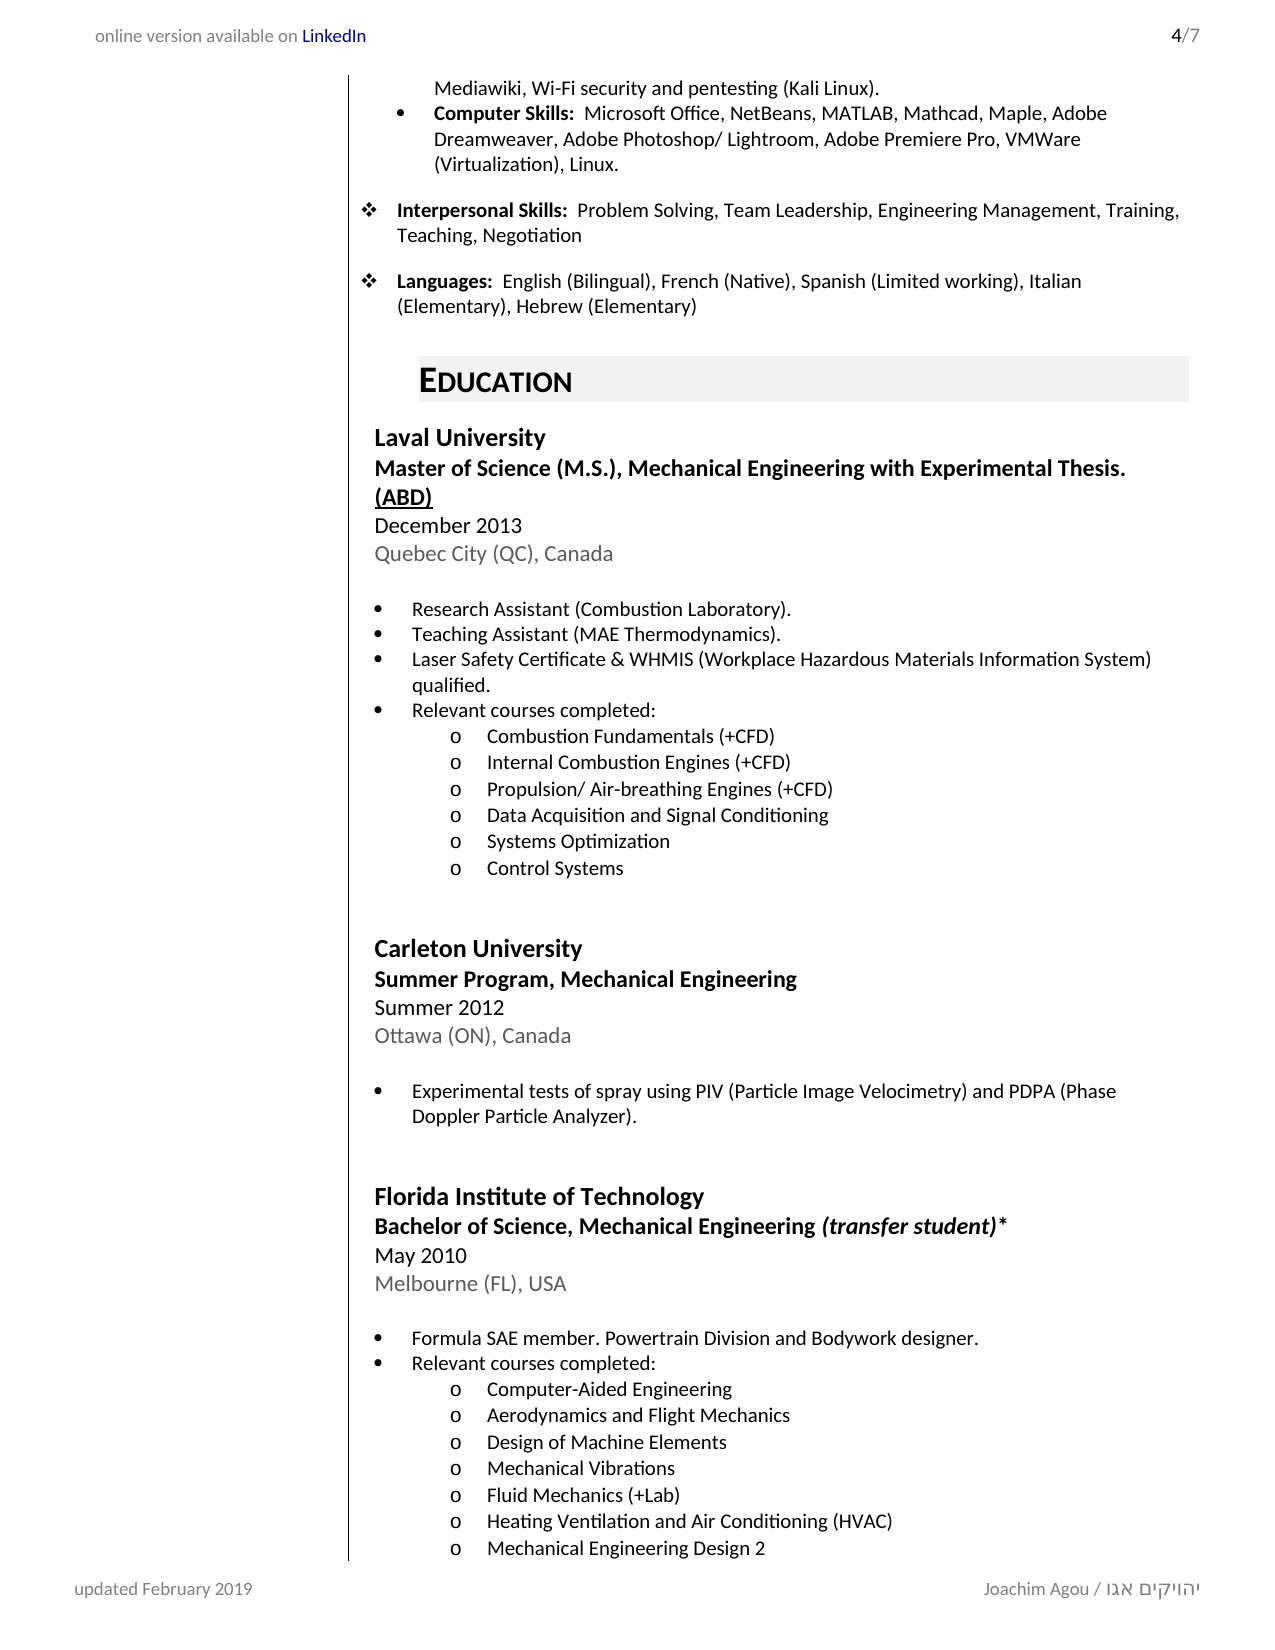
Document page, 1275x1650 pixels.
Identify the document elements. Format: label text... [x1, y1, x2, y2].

table_header JOACHIM AGOU Mechanical Aerospace Engineer | Systems Integration Project Engineering | Project Management Experienced mechanical aerospace engineer with a combined 10+ years of dedication and proven ability in project engineering, prototype design/development, systems integration, quality assurance, and manufacturing methodologies. Throughout my various positions and projects in Aerospace and Energy industry, I always had pleasure forming trust-based relationships, solving complex customer problems, and leading teams to achieve challenging goals. My guiding principles are simple: work hard, lead by example and deliver a positive impact on every professional and personal engagement. Experience MDS Aero Support Corporation Gas Turbine Applications Engineer (Systems Integrator) December 2013 — Present Ottawa (ON), Canada Develop and deploy engine test facilities and test systems for aviation and industrial Gas Turbines with emphasis on Instrumentation and Software integration. A few projects I worked on: Maintenance, Repair, and Overhaul (MRO) facilities: Air France Industries KLM Engineering & Maintenance (France) – CFM56, GE90, GP7200, GEnx GKN Aerospace (Sweden) – Volvo RM12 (Gripen fighter jet) Vector Aerospace (Canada) – P&WC JT15D (multiple variants) Lockheed Martin Commercial Engine Solutions (Canada) – CFM56 (multiple variants) Safran Aircraft Engine Services Morocco (Morocco) – CFM56 (multiple variants) Research and Development (R&D) facilities: Rolls-Royce/ NASA Stennis Space Center (USA) – Outdoor Jet Engine Test Facility (development and certification testing) Safran Aircraft Engines (formerly Snecma) (France) – CFM LEAP (certification testing), CFM56 (endurance testing) MAN Energy Solutions (Germany) – Industrial Gas Turbine MGT6000-2S, MG8000-1S MDS AeroTest/ GLACIER Test Facility (Canada) – Emissions system support AVIC Commercial Aircraft Engines (ACAE) / Aeroengine Corporation of China (AECC) (China) – Fan, Booster, HPC, and Turbine (development testing) Define the relevant engine and facility parameters to be measured and calculated by the Data Acquisition System (DAS) for engine turbine testing. Configure Data Acquisition System (DAS), prepare post-analysis report templates, create real-time display pages, and automate test sequences to meet customer needs. Design the customer's operations consoles and the integration of HMI to control and monitor the DAS and facility equipment. Support customer's operations of engine testing during and beyond the commissioning phase (Field Service Representative) for extended periods (6+ months). Prepare and review technical documents: Engineering Specifications (ES), Design Briefs (DB), drawings (GA), Purchase Requests (PR), and Engineering Coordination Memos (ECM) for data acquisition software components, control/test systems, console design, and customer support. Write and run in-house and on-site Acceptance Test Procedures (ATP) to validate deliverables comply with contract technical and commercial requirements. Participate in on-site installation and commissioning of the Data Acquisition System (DAS), including performing on-site Acceptance Test Procedures (ATP) with clients. Use knowledge gained in the test cell environment to guide other engineering departments in the interpretation of customer requirements, and the design solutions required to meet those needs. Provide on-site and remote customer training in collaboration with Customer Service. Siemens Canada (formerly Rolls-Royce Canada), Research and Technology Combustion & Pollutant Emissions Engineer - Aerothermal (intern) January 2013 — August 2013 Montreal (QC), Canada Operated pollutants measurements with gas analyzers - FTIR/FID/O2 CEMS (Continuous Emission Monitoring Systems) - on Gas Turbine testbeds. Improved emissions data processing and analysis of non-conventional pollutants emissions. Evaluated the combustion performance of liquid (biodiesel blends) and gaseous (syngas blends) biofuels in terms of smoke & emissions and lean blow out. Characterized promising liquid and gaseous novel biofuels for use in industrial Gas Turbines to reduce greenhouse gases and potentially operation costs. Developed a robust numerical model for biofuels injection and combustion prediction (CFD). Compared biofuels with baseline fuels to examine the benefits while maintaining an acceptable overall combustion performance. Combustion Research Laboratory at Laval University Research & Teaching Assistant with Dr. Alain De Champlain January 2011 — December 2012 Quebec City (QC), Canada Developed biofuels (liquid & gaseous) applications for Gas Turbine and aircraft propulsion. Operated combustion gas emissions monitoring of swirl combustor via FTIR (Fourier Transformation Infrared) – spectroscopy technology. Executed experimental tests of spray using PIV (Particle Image Velocimetry). Computed fluid dynamics prediction (CFD) of biodiesel spray including swirler configurations with emphasis on penetration depth, droplet size, velocity and spreading. Designed and assembled experimental apparatus, conducted experiments, trained, and supervised international summer interns. Hands on work like soldering electrical circuits, wiring instruments, and assembling process equipment (mass flow controllers, piping, pumps, pressure chambers, heaters, valves, injectors, and heat exchangers). Deployed Data Acquisition System (DAS), calibrated instrumentation, performed tests, and troubleshot problems. Compiled VBA program to collate and analyze a large volume of experimental data. Critically analyzed data after tests and correlated it with empirical evidence. Optimized the testing process to enhance data collection and established a benchmark for quantifying test results. Authored comprehensive technical reports to document test protocol, safety procedures, equipment laboratory, and findings. Successfully completed WHMIS and WORKSMART health and safety training programs. Prepared MAE Thermodynamics lectures, showed demonstrations of experiential exercises, supervised laboratory lectures, and evaluated laboratory reports. Florida Institute of Technology Independent Study in Mechanical Engineering with Dr. Razvan Rusovici January 2010 — June 2010 Melbourne (FL), USA Developed adaptive structures research and finite element analysis in fluid dynamics and acoustic via CAD and CAE software (Pro/E, ANSYS, and CFX). Florida Tech Motorsports (FIT) Formula SAE Series with Stephanie Hopper and Dr. Youngsik Choi November 2008 — May 2009 Melbourne (FL) & Michigan International Speedway (MI), USA Supervised the powertrain division, dealing with engine management, differential, simulation, testing and optimization via CAD and CAE software (SolidWorks, Cosmos Design, and ANSYS). Designed and fabricated the composite bodywork. Created the Florida Tech Motorsports website. Prestige Dentaire Service Engineer (intern) June — July 2006 Nice, France Executed maintenance of dental equipment. Overhauled mechanical, plumbing, and electrical devices. Tsahal, Israeli Army Training Program Military Experience (volunteer): Sar El Program July — August 2005 Hatzerim Air Force Base, Israel Skills & Abilities Industry Knowledge: System Integration, Systems Engineering, Project Engineering, Project Management, Aerospace Engineering , Business Strategy, Testing and Simulations Domain Expertise: Turbomachinery, Gas Turbines/ Jet Engines/Propulsion, Data Acquisition Systems, Aerodynamics, Thermodynamics, Combustion, Fluid Dynamics Tools & Technologies Computational Fluid Dynamics (CFD): ANSYS FLUENT, CFX, ANSYS ICEM CFD (Mesh Generation), GAMBIT. Solid Modeling (CAD)/ Finite Element Analysis (FEA): AutoCAD, SolidWorks, Pro/ENGINEER & Creo, CATIA, ANSYS Workbench Platform, ANSYS Parametric Design Language (APDL), Cosmos Design, Solid Concepts, CNC Software/Mastercam. Data Acquisition (DAQ): NI LabVIEW, proDAS (MDS Aero Support Corp), LaVision FlowMaster (PIV). Development Tools: Matlab, Java, MS Excel/VBA, SQL, HTML Programming, LaTex, Mediawiki, Wi-Fi security and pentesting (Kali Linux). Computer Skills: Microsoft Office, NetBeans, MATLAB, Mathcad, Maple, Adobe Dreamweaver, Adobe Photoshop/ Lightroom, Adobe Premiere Pro, VMWare (Virtualization), Linux. Interpersonal Skills: Problem Solving, Team Leadership, Engineering Management, Training, Teaching, Negotiation Languages: English (Bilingual), French (Native), Spanish (Limited working), Italian (Elementary), Hebrew (Elementary) Education Laval University Master of Science (M.S.), Mechanical Engineering with Experimental Thesis. (ABD) December 2013 Quebec City (QC), Canada Research Assistant (Combustion Laboratory). Teaching Assistant (MAE Thermodynamics). Laser Safety Certificate & WHMIS (Workplace Hazardous Materials Information System) qualified. Relevant courses completed: Combustion Fundamentals (+CFD) Internal Combustion Engines (+CFD) Propulsion/ Air-breathing Engines (+CFD) Data Acquisition and Signal Conditioning Systems Optimization Control Systems Carleton University Summer Program, Mechanical Engineering Summer 2012 Ottawa (ON), Canada Experimental tests of spray using PIV (Particle Image Velocimetry) and PDPA (Phase Doppler Particle Analyzer). Florida Institute of Technology Bachelor of Science, Mechanical Engineering (transfer student)* May 2010 Melbourne (FL), USA Formula SAE member. Powertrain Division and Bodywork designer. Relevant courses completed: Computer-Aided Engineering Aerodynamics and Flight Mechanics Design of Machine Elements Mechanical Vibrations Fluid Mechanics (+Lab) Heating Ventilation and Air Conditioning (HVAC) Mechanical Engineering Design 2 Thermal Systems Design Thermodynamics 2 Heat Transfer (+Lab) Control Systems Electric & Electronics Circuits Theory of Machines Materials Science and Engineering (+Lab) Calculus 3 Boundary Value Problems Technical Communication Engineering Economy & Planning Music Theory SKEMA Business School (formerly Euro-American Institute of Technology) Bachelor of Science, Mechanical Engineering (transfer student)* January 2007 Sophia Antipolis, France Relevant courses completed: Thermodynamics 1 Aerodynamics Statics & Dynamics Deformable Solids Physics 2 (+Lab) Computer Aided Design and Drafting Software Development: Java & C++ General Chemistry Ethics * Florida Institute of Technology and SKEMA Business School were part of a dual-degree program, and thus share a common graduation project. Lycée Général et Technologique Les Eucalyptus June 2004 Nice, France High school, Baccalauréat Science Stream (S), Specialization Physics & Chemistry, Option Engineering Sciences. Publications / Conference Papers J. Agou, B. Paquet & A. deChamplain. “Emission Measurements of Various Biofuels using a Commercial Swirl-Type Air-Assist Dual Fuel Injector” (with presentation), The Combustion Institute Canadian Section (CICS), Spring Technical Meeting, Université Laval, Quebec, Canada, May 13-16, 2013 M. Youssef, J. Agou, B. Paquet & A. deChamplain. “Comparative Study for Biodiesel Properties and Standards for Gas Turbine” (with presentation), The Combustion Institute Canadian Section (CICS), Spring Technical Meeting, University of Toronto, Ontario, Canada, May 13-16, 2012 Certifications & Trainings Aerial Lifts & Aerial Work Platforms, Worksite Safety Compliance Center, Certificate 156AWP-64 Airport Security Awareness Training Certificate, Butterfly Aero Training, License GB81580A20140623 Elevated Work Platform - Safety Training, CRS Contractors Rental Supply Emergency First Aid – Cardiopulmonary resuscitation (CPR) and automated external defibrillator (AED), Canadian Red Cross, Jennifer Sybrandy, Certificate 30200842 AODA Customer Service Training, MDS Aero Support Corporation Fall Protection - Safety Training, CRS Contractors Rental Supply Instant HR - Workplace Hazards Training, MDS Aero Support Corporation Laser Safety Certificate, Université Laval, License CAN/CSA E-60825-1:03; IEC 60825-1 Lockout/Tagout - Control of Hazardous Energy Training, MDS Aero Support Corporation NEXUS, Canada Border Services Agency Occupational Health and Safety Awareness Training for Workers in Ontario, MDS Aero Support Corporation WHMIS Training, MDS Aero Support Corporation WHMIS (Workplace Hazardous Materials Information System), Université Laval Working at Heights Training, Safety Training Ottawa, Debbie Desaulniers Awards Engineering & Science Student Design Showcase April 2009 Melbourne, FL Best Mechanical Engineering Senior Design Project award with Formula SAE Project (Florida Tech Motorsports). Groups & Associations American Society of Mechanical Engineers (ASME), Member #102114839 Society of Automotive Engineers International (SAE), Member since 2009 Professional Engineers and Geoscientists Newfoundland & Labrador (PEGNL) Interests Soccer, Karate (purple belt), Windsurfing (purple sail), Wakeboarding, Cycling, Skiing. Cinema, Music (DJ), Photography & Graphic Design, Traveling, High-Tech, Innovation. References John Perrin Manager of nxDAS group MDS Aero Support Corporation, Suite 200, 1220 Old Innes Road, Ottawa, Ontario, K1B 3V3, Canada Phone: +1 (613) 744-5794 x2358 E-mail: john.perrin@mdsaero.com Qing Li Software Specialist, Manager of Applications group MDS Aero Support Corporation, Suite 200, 1220 Old Innes Road, Ottawa, Ontario, K1B 3V3, Canada Phone: +1 (613) 744-5794 x2284 E-mail: qing.li@mdsaero.com Christian Bourgeois Director of Measurement Engineering MDS Aero Support Corporation, Suite 200, 1220 Old Innes Road, Ottawa, Ontario, K1B 3V3, Canada Phone: +1 (613) 744-5794 x2233 E-mail: christian.bourgeois@mdsaero.com Dr. Alain de Champlain Director & Professor, Head of Combustion Research Laboratory. Department of Mechanical & Aerospace Engineering Laval University, 1065 Avenue de la Médecine, Quebec City, Quebec, G1V 0A6, Canada Phone: +1 (438) 656-2131 x2198 E-mail: alain.dechamplain@gmc.ulaval.ca Bernard Paquet Research Engineer, Supervisor of Combustion Research Laboratory. Department of Mechanical & Aerospace Engineering Laval University, 1065 Avenue de la Médecine, Quebec City, Quebec, G1V 0A6, Canada Phone: +1 (438) 656-2131 x6809 E-mail: bernard.paquet@gmc.ulaval.ca Dr. Robert Gordon Combustion Specialist, Team Leader of Research & Technology division. Rolls-Royce Canada, 9500 Côte de Liesse, Montreal, Quebec, H8T 1A2, Canada Phone: +1 (514) 636-0964 x7316 E-mail: robert.gordon2@rolls-royce.com Dr. Yan Grasselli Academic Head of Bachelor programs and Head of the Environmental and Marine Sciences Bachelor department. SKEMA Business School, 60 rue Dostoïevski, 06902 Sophia Antipolis, France Phone: +33 (0) 4 93 95 44 03 E-mail: yan.grasselli@skema.edu Personal references available upon request. [349, 75, 1200, 1561]
table_header [59, 75, 348, 1561]
